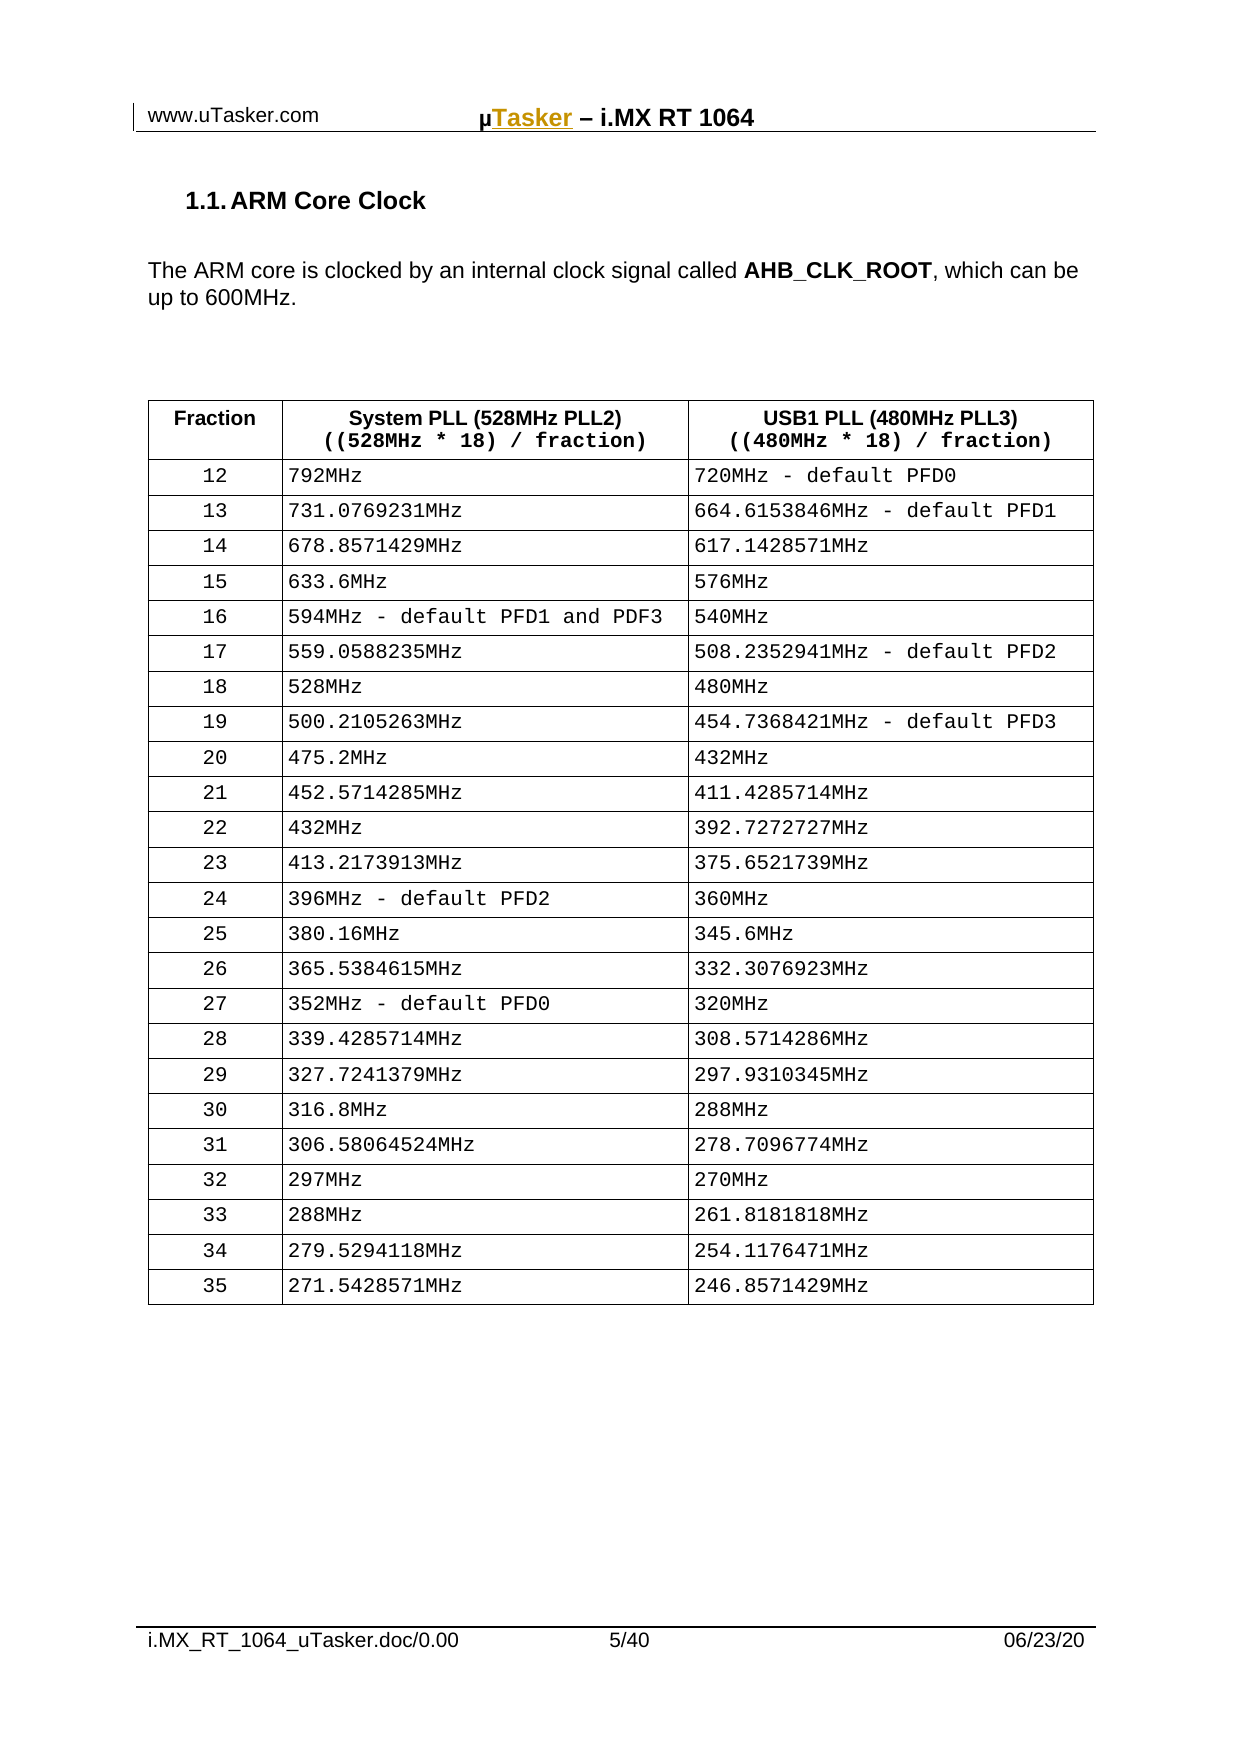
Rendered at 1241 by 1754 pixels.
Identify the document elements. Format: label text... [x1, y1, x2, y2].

table_cell 33 [149, 1200, 282, 1234]
table_cell 380.16MHz [283, 918, 688, 952]
table_cell 34 [149, 1235, 282, 1269]
table_cell 20 [149, 742, 282, 776]
table_header Fraction [149, 401, 282, 459]
text The ARM core is clocked by an internal clock signal called AHB_CLK_ROOT, which can be up to 600MHz. [148, 257, 1093, 310]
table_cell 528MHz [283, 672, 688, 706]
table_cell 454.7368421MHz - default PFD3 [689, 707, 1093, 741]
table_cell 18 [149, 672, 282, 706]
table_cell 678.8571429MHz [283, 531, 688, 565]
table_cell 664.6153846MHz - default PFD1 [689, 496, 1093, 530]
table_cell 31 [149, 1129, 282, 1163]
table_cell 19 [149, 707, 282, 741]
table_cell 12 [149, 460, 282, 494]
table_cell 413.2173913MHz [283, 848, 688, 882]
subtitle ARM Core Clock [185, 186, 1093, 215]
table_cell 432MHz [283, 812, 688, 847]
table_cell 254.1176471MHz [689, 1235, 1093, 1269]
table_cell 32 [149, 1165, 282, 1199]
table_cell 16 [149, 601, 282, 635]
table_cell 576MHz [689, 566, 1093, 600]
table_cell 633.6MHz [283, 566, 688, 600]
table_cell 452.5714285MHz [283, 777, 688, 811]
table_cell 30 [149, 1094, 282, 1128]
table_header System PLL (528MHz PLL2) ((528MHz * 18) / fraction) [283, 401, 688, 459]
table_cell 25 [149, 918, 282, 952]
table_cell 24 [149, 883, 282, 917]
table_cell 17 [149, 636, 282, 671]
table_cell 23 [149, 848, 282, 882]
table_cell 792MHz [283, 460, 688, 494]
table_cell 14 [149, 531, 282, 565]
table_cell 480MHz [689, 672, 1093, 706]
table_cell 559.0588235MHz [283, 636, 688, 671]
table_cell 327.7241379MHz [283, 1059, 688, 1093]
table_cell 339.4285714MHz [283, 1024, 688, 1058]
table_cell 500.2105263MHz [283, 707, 688, 741]
table_cell 432MHz [689, 742, 1093, 776]
table_cell 352MHz - default PFD0 [283, 989, 688, 1023]
table_cell 297MHz [283, 1165, 688, 1199]
table_cell 28 [149, 1024, 282, 1058]
table_cell 21 [149, 777, 282, 811]
table_cell 316.8MHz [283, 1094, 688, 1128]
table_cell 594MHz - default PFD1 and PDF3 [283, 601, 688, 635]
table_cell 720MHz - default PFD0 [689, 460, 1093, 494]
table_cell 411.4285714MHz [689, 777, 1093, 811]
table_cell 308.5714286MHz [689, 1024, 1093, 1058]
table_cell 22 [149, 812, 282, 847]
table_cell 320MHz [689, 989, 1093, 1023]
table_cell 360MHz [689, 883, 1093, 917]
table_cell 508.2352941MHz - default PFD2 [689, 636, 1093, 671]
table_cell 288MHz [283, 1200, 688, 1234]
table_cell 365.5384615MHz [283, 953, 688, 987]
table_cell 475.2MHz [283, 742, 688, 776]
table_cell 261.8181818MHz [689, 1200, 1093, 1234]
table_cell 270MHz [689, 1165, 1093, 1199]
table_cell 288MHz [689, 1094, 1093, 1128]
table_cell 345.6MHz [689, 918, 1093, 952]
table_cell 332.3076923MHz [689, 953, 1093, 987]
table_cell 540MHz [689, 601, 1093, 635]
table_cell 279.5294118MHz [283, 1235, 688, 1269]
table_cell 26 [149, 953, 282, 987]
table_cell 617.1428571MHz [689, 531, 1093, 565]
table_cell 297.9310345MHz [689, 1059, 1093, 1093]
table_cell 27 [149, 989, 282, 1023]
table_cell 731.0769231MHz [283, 496, 688, 530]
table_cell 375.6521739MHz [689, 848, 1093, 882]
table_cell 306.58064524MHz [283, 1129, 688, 1163]
table_cell 246.8571429MHz [689, 1270, 1093, 1304]
table_cell 35 [149, 1270, 282, 1304]
table_header USB1 PLL (480MHz PLL3) ((480MHz * 18) / fraction) [689, 401, 1093, 459]
table_cell 15 [149, 566, 282, 600]
table_cell 271.5428571MHz [283, 1270, 688, 1304]
table_cell 396MHz - default PFD2 [283, 883, 688, 917]
table_cell 392.7272727MHz [689, 812, 1093, 847]
table_cell 13 [149, 496, 282, 530]
table_cell 278.7096774MHz [689, 1129, 1093, 1163]
table_cell 29 [149, 1059, 282, 1093]
